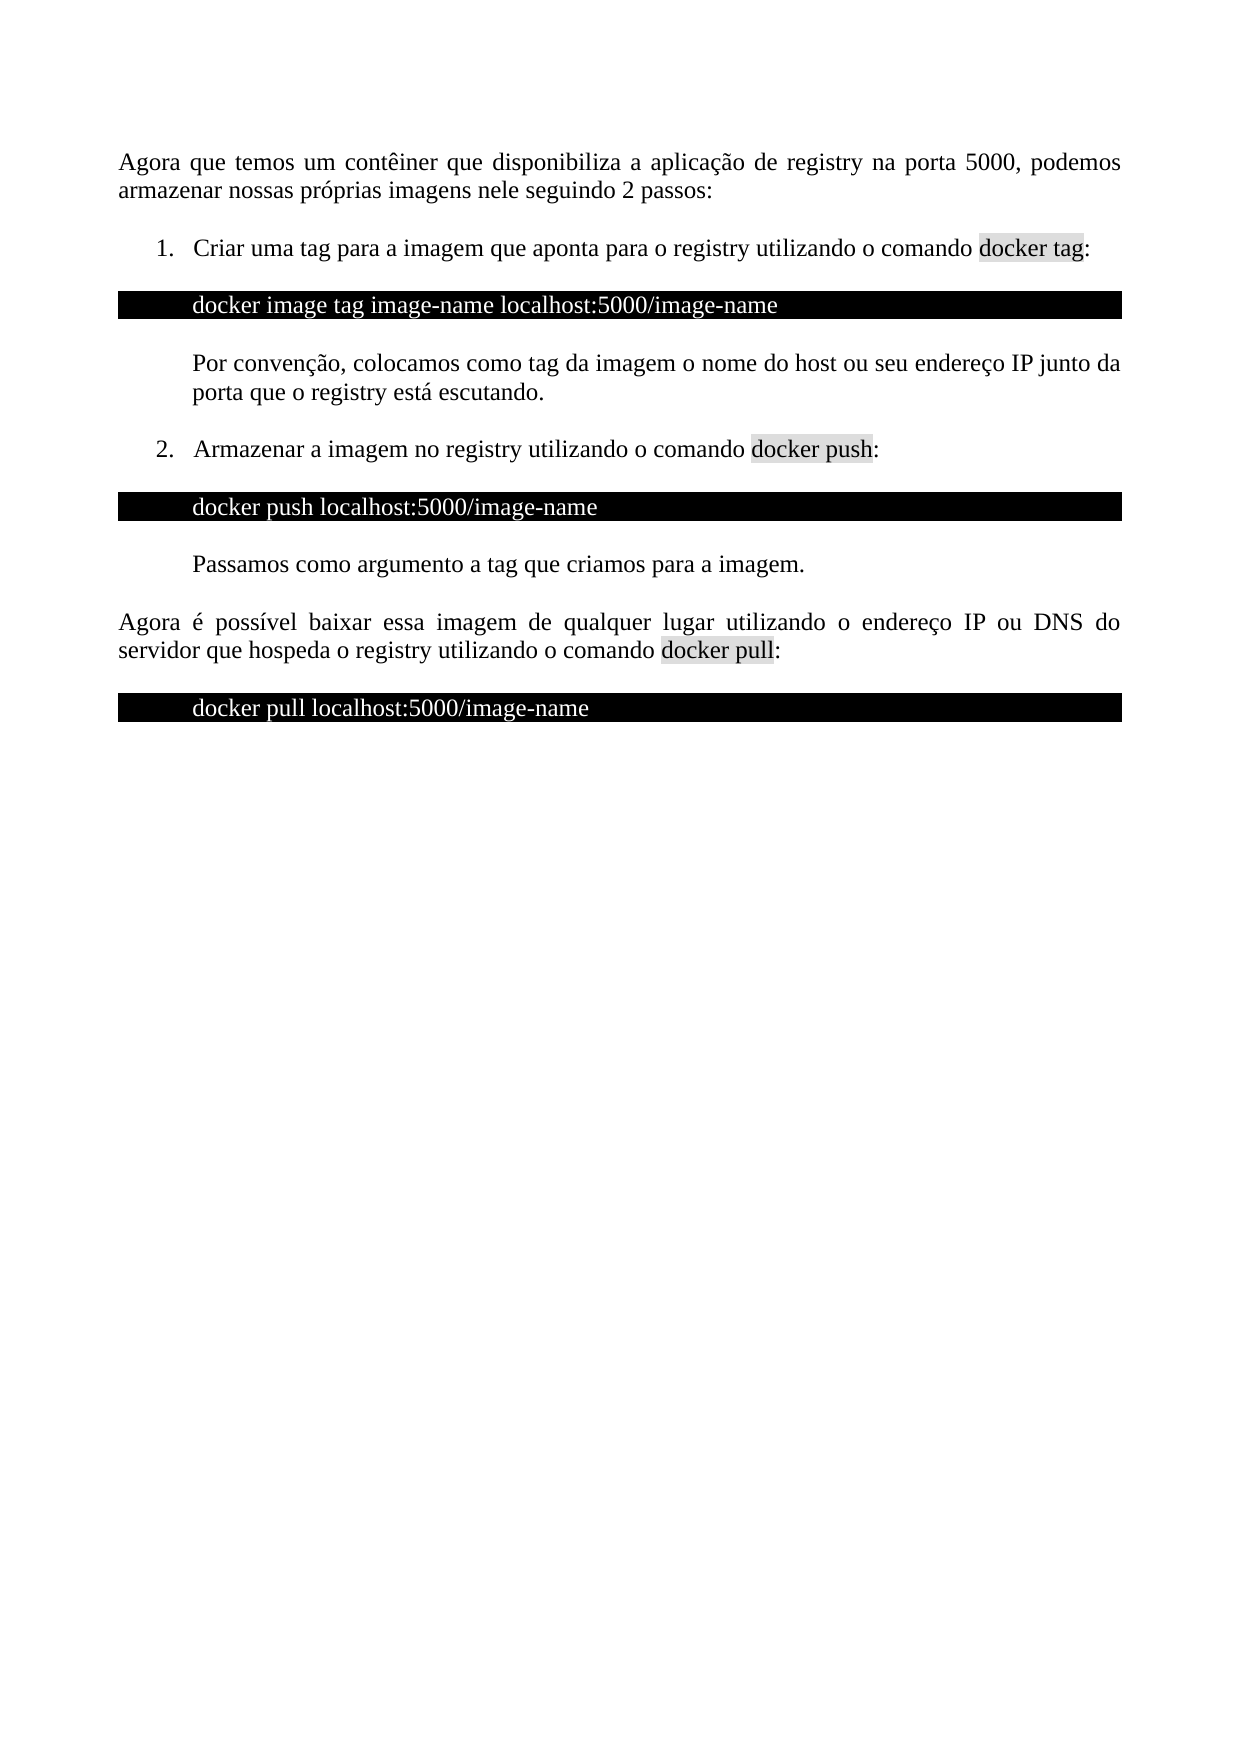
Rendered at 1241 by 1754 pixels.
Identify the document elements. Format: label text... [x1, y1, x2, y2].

text Agora é possível baixar essa imagem de qualquer lugar utilizando o endereço IP ou DNS do servidor que hospeda o registry utilizando o comando docker pull: [118, 607, 1122, 664]
text Passamos como argumento a tag que criamos para a imagem. [118, 549, 1122, 578]
text docker push localhost:5000/image-name [118, 492, 1122, 521]
text Agora que temos um contêiner que disponibiliza a aplicação de registry na porta 5000, podemos armazenar nossas próprias imagens nele seguindo 2 passos: [118, 147, 1122, 204]
list Criar uma tag para a imagem que aponta para o registry utilizando o comando docker tag: [156, 233, 1122, 262]
text Por convenção, colocamos como tag da imagem o nome do host ou seu endereço IP junto da porta que o registry está escutando. [118, 348, 1122, 406]
text docker image tag image-name localhost:5000/image-name [118, 291, 1122, 319]
list Armazenar a imagem no registry utilizando o comando docker push: [156, 434, 1122, 463]
text docker pull localhost:5000/image-name [118, 693, 1122, 722]
